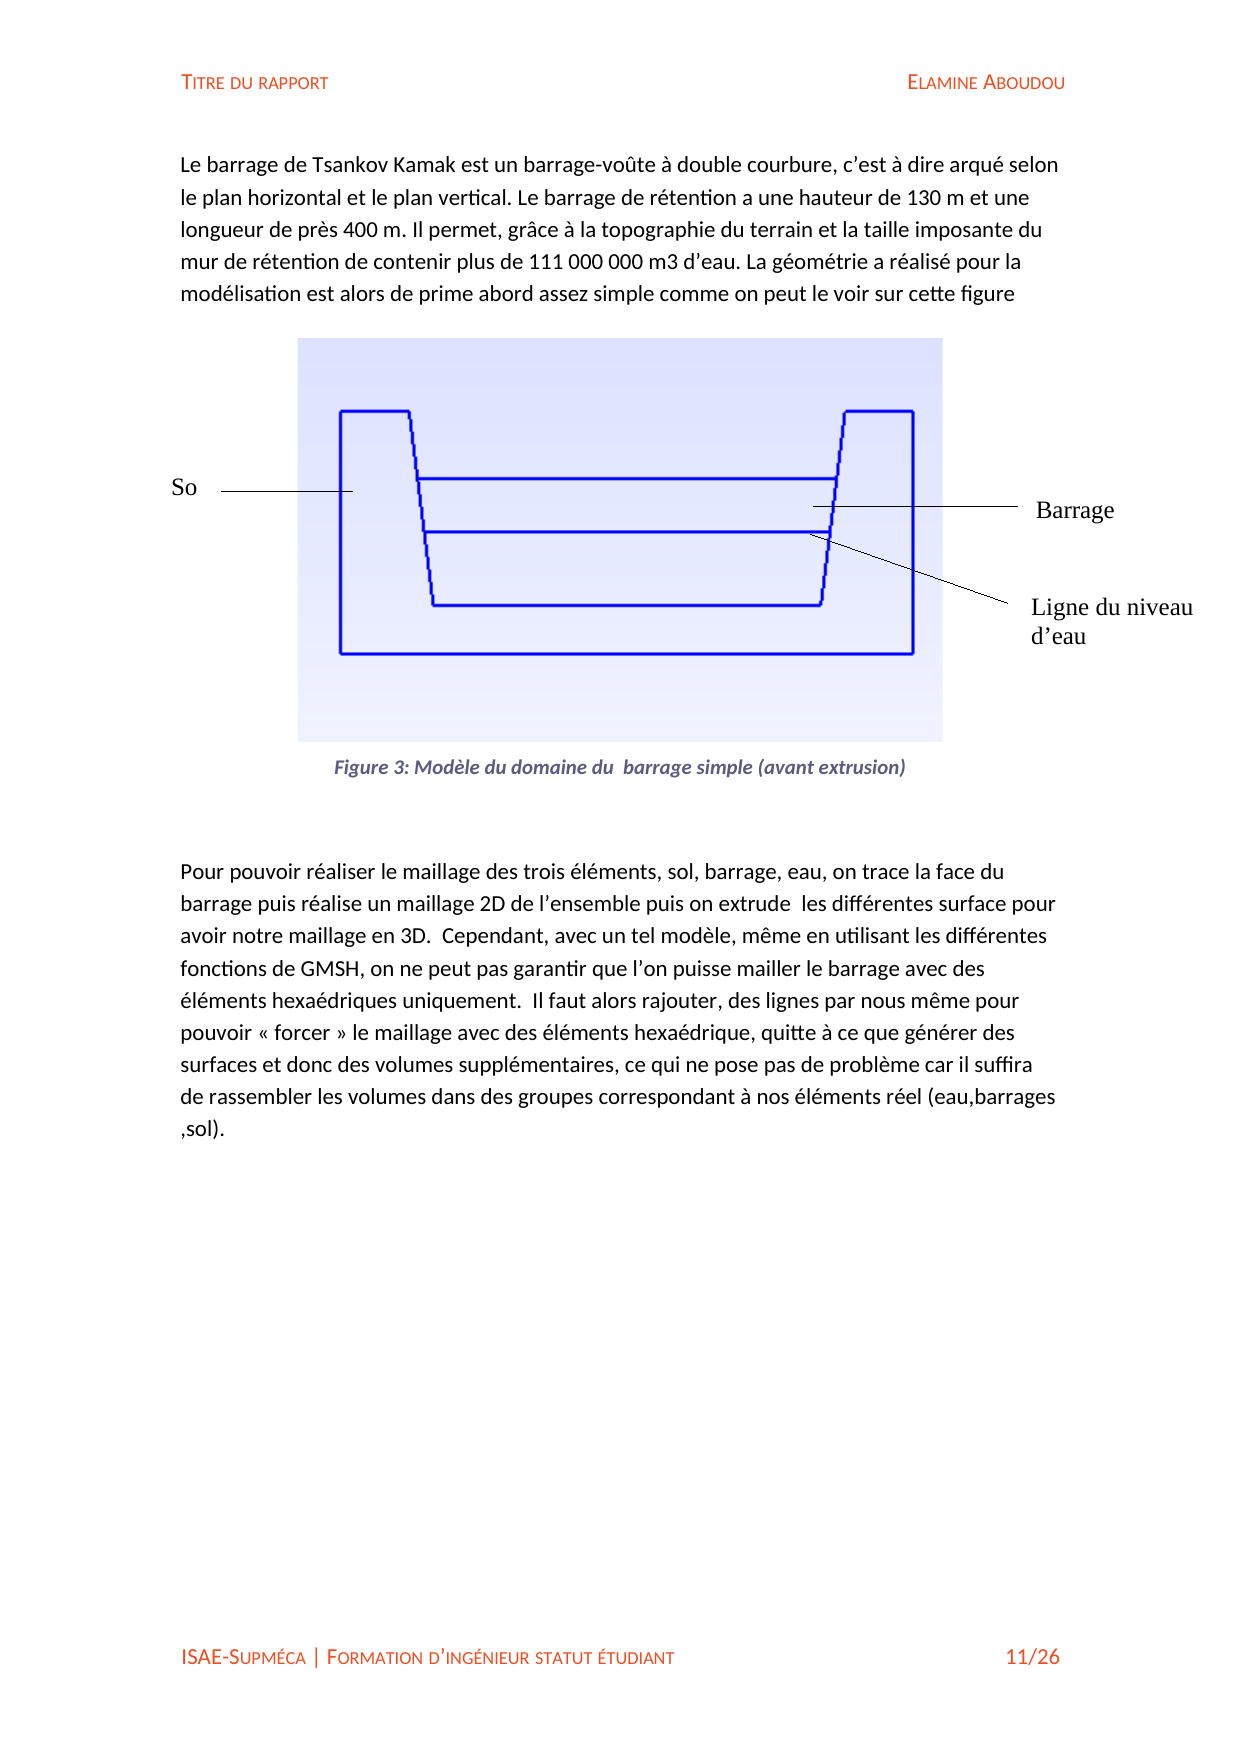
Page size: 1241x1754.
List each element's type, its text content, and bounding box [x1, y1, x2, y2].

text Figure 3: Modèle du domaine du barrage simple (avant extrusion) [297, 742, 943, 780]
text Le barrage de Tsankov Kamak est un barrage-voûte à double courbure, c’est à dire arqué selon le plan horizontal et le plan vertical. Le barrage de rétention a une hauteur de 130 m et une longueur de près 400 m. Il permet, grâce à la topographie du terrain et la taille imposante du mur de rétention de contenir plus de 111 000 000 m3 d’eau. La géométrie a réalisé pour la modélisation est alors de prime abord assez simple comme on peut le voir sur cette figure [180, 151, 1060, 307]
picture [297, 338, 943, 742]
text Pour pouvoir réaliser le maillage des trois éléments, sol, barrage, eau, on trace la face du barrage puis réalise un maillage 2D de l’ensemble puis on extrude les différentes surface pour avoir notre maillage en 3D. Cependant, avec un tel modèle, même en utilisant les différentes fonctions de GMSH, on ne peut pas garantir que l’on puisse mailler le barrage avec des éléments hexaédriques uniquement. Il faut alors rajouter, des lignes par nous même pour pouvoir « forcer » le maillage avec des éléments hexaédrique, quitte à ce que générer des surfaces et donc des volumes supplémentaires, ce qui ne pose pas de problème car il suffira de rassembler les volumes dans des groupes correspondant à nos éléments réel (eau,barrages ,sol). [180, 857, 1060, 1143]
